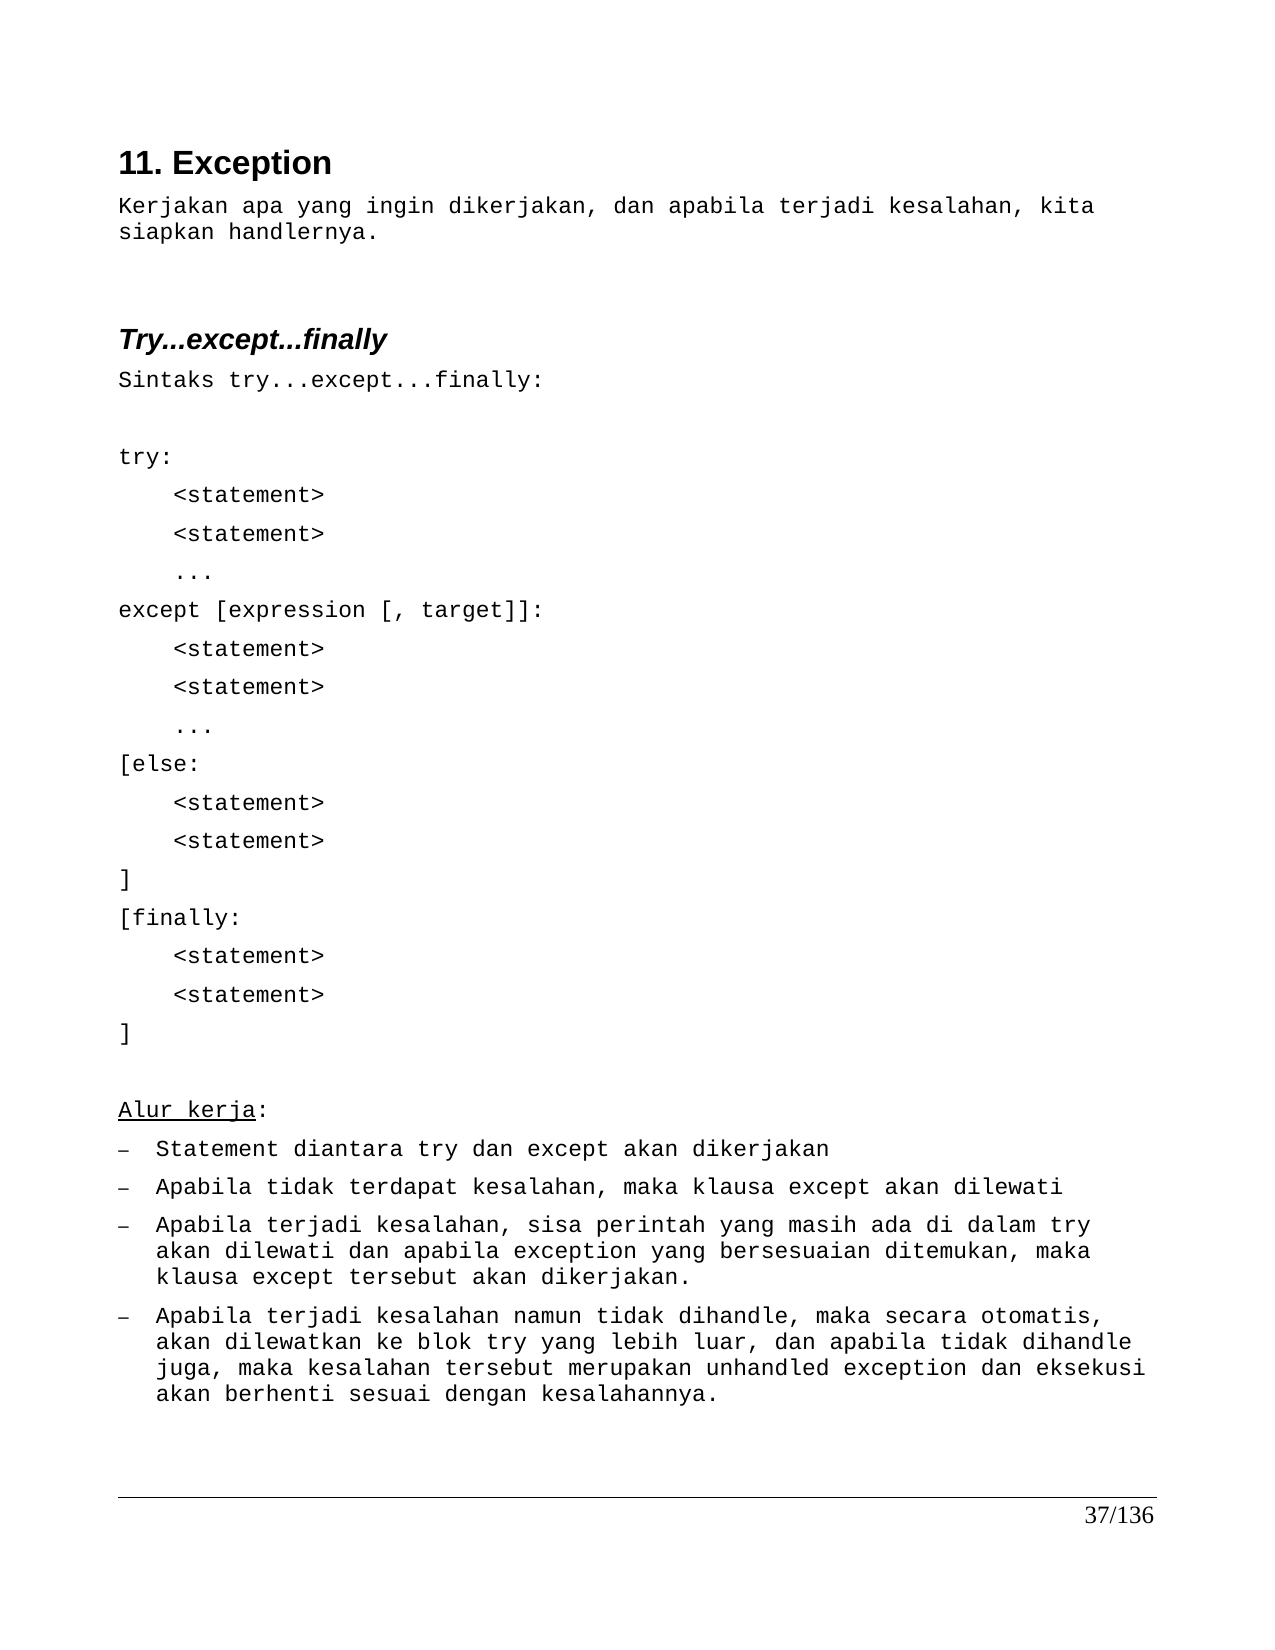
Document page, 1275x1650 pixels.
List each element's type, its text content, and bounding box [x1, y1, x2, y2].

text [else: [118, 752, 1157, 778]
text <statement> [118, 483, 1157, 509]
text <statement> [118, 676, 1157, 702]
list Apabila tidak terdapat kesalahan, maka klausa except akan dilewati [118, 1175, 1157, 1201]
text ... [118, 560, 1157, 586]
text <statement> [118, 983, 1157, 1009]
text ] [118, 1022, 1157, 1047]
text [finally: [118, 906, 1157, 932]
list Statement diantara try dan except akan dikerjakan [118, 1137, 1157, 1163]
text Sintaks try...except...finally: [118, 368, 1157, 394]
text ... [118, 714, 1157, 740]
text <statement> [118, 829, 1157, 855]
subtitle 11. Exception [118, 143, 1157, 182]
text <statement> [118, 945, 1157, 971]
text try: [118, 445, 1157, 471]
list Apabila terjadi kesalahan, sisa perintah yang masih ada di dalam try akan dilewati dan apabila exception yang bersesuaian ditemukan, maka klausa except tersebut akan dikerjakan. [118, 1214, 1157, 1292]
text Kerjakan apa yang ingin dikerjakan, dan apabila terjadi kesalahan, kita siapkan handlernya. [118, 194, 1157, 246]
list Apabila terjadi kesalahan namun tidak dihandle, maka secara otomatis, akan dilewatkan ke blok try yang lebih luar, dan apabila tidak dihandle juga, maka kesalahan tersebut merupakan unhandled exception dan eksekusi akan berhenti sesuai dengan kesalahannya. [118, 1304, 1157, 1408]
text <statement> [118, 522, 1157, 548]
subtitle Try...except...finally [118, 322, 1157, 356]
text except [expression [, target]]: [118, 599, 1157, 625]
text Alur kerja: [118, 1098, 1157, 1124]
text ] [118, 868, 1157, 894]
text <statement> [118, 637, 1157, 663]
text <statement> [118, 791, 1157, 817]
